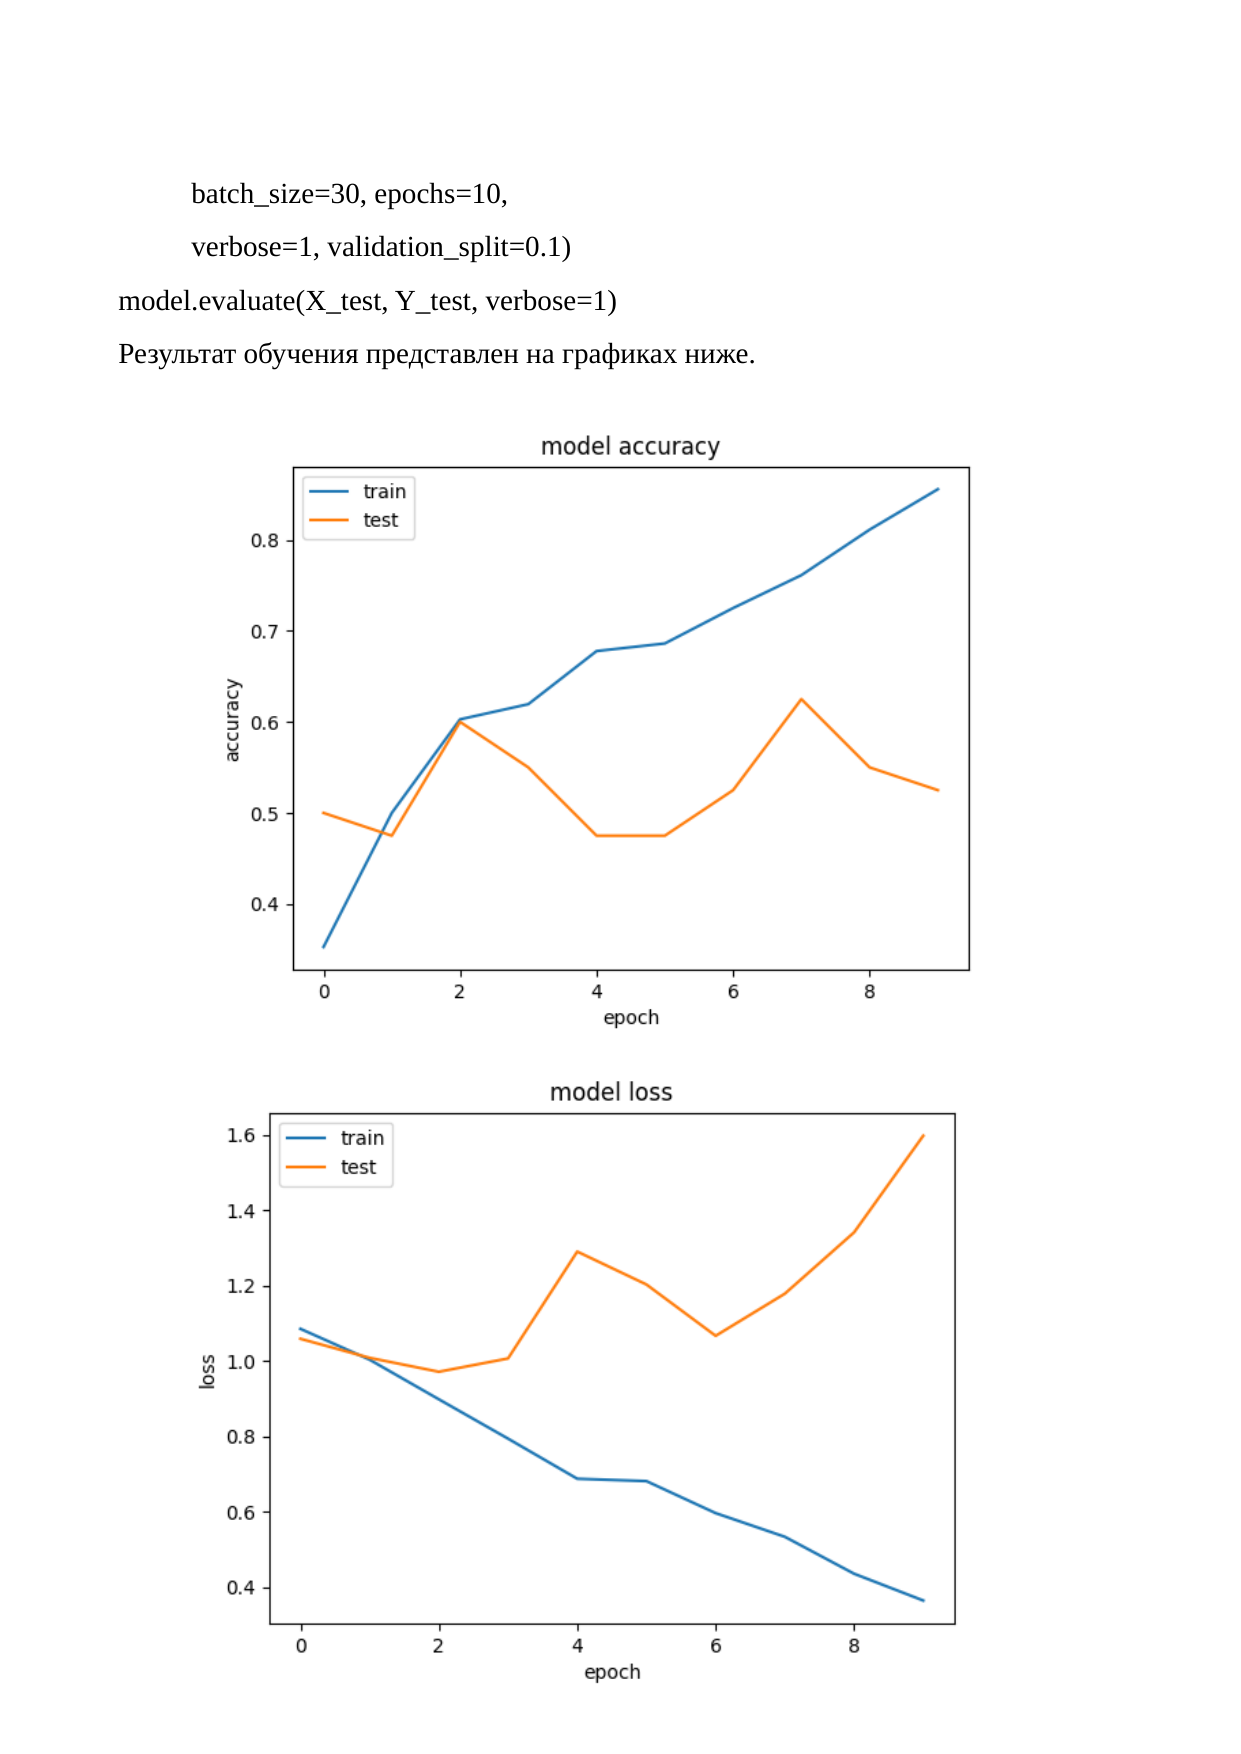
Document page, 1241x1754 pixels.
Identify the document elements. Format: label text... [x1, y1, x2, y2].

text verbose=1, validation_split=0.1) [118, 229, 1122, 263]
picture [159, 388, 1056, 1697]
text Результат обучения представлен на графиках ниже. [118, 336, 1122, 369]
text batch_size=30, epochs=10, [118, 176, 1122, 210]
text model.evaluate(X_test, Y_test, verbose=1) [118, 283, 1122, 316]
